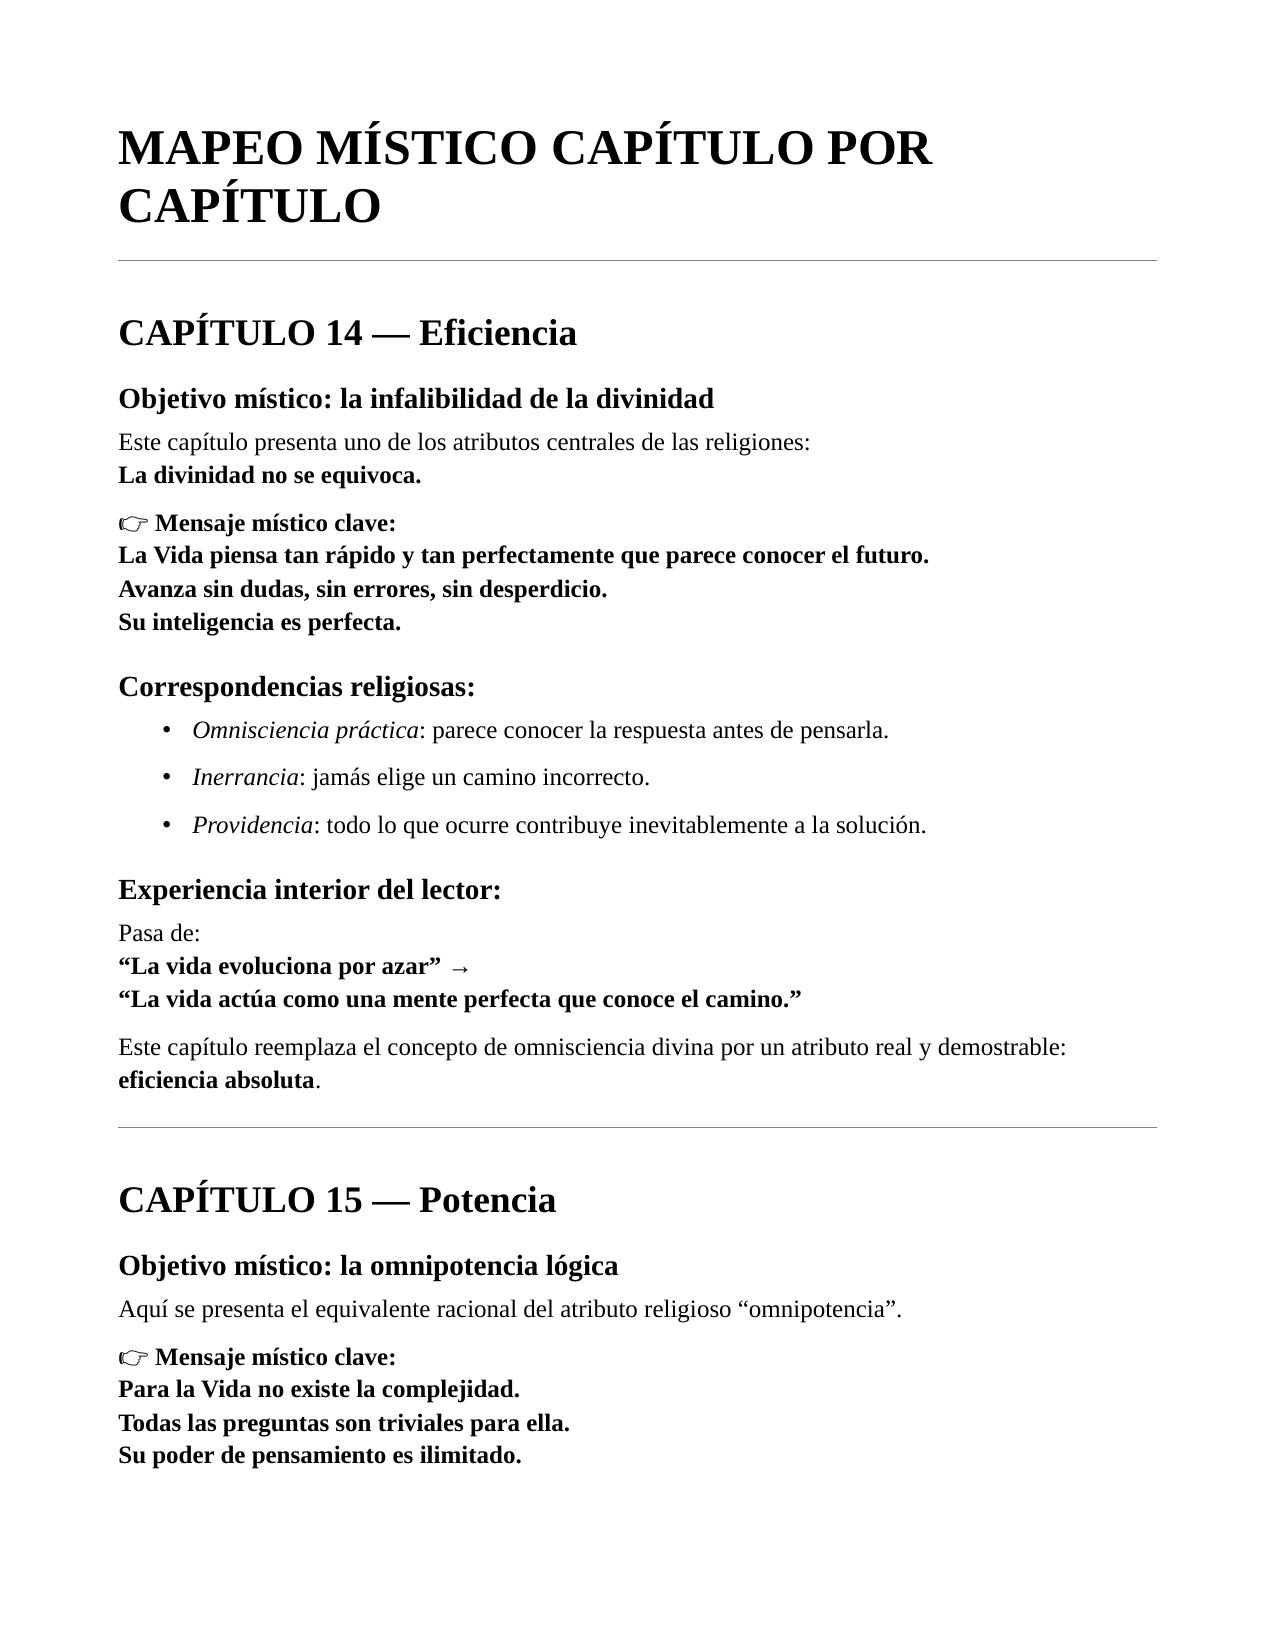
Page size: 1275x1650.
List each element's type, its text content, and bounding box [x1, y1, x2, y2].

list Inerrancia: jamás elige un camino incorrecto. [162, 762, 1157, 791]
list Omnisciencia práctica: parece conocer la respuesta antes de pensarla. [162, 715, 1157, 744]
list Providencia: todo lo que ocurre contribuye inevitablemente a la solución. [162, 810, 1157, 839]
subtitle MAPEO MÍSTICO CAPÍTULO POR CAPÍTULO [118, 118, 1157, 233]
text 👉 Mensaje místico clave: La Vida piensa tan rápido y tan perfectamente que parece conocer el futuro. Avanza sin dudas, sin errores, sin desperdicio. Su inteligencia es perfecta. [118, 508, 1157, 635]
subtitle CAPÍTULO 15 — Potencia [118, 1178, 1157, 1221]
subtitle Objetivo místico: la infalibilidad de la divinidad [118, 381, 1157, 414]
subtitle Correspondencias religiosas: [118, 669, 1157, 702]
subtitle CAPÍTULO 14 — Eficiencia [118, 311, 1157, 354]
text 👉 Mensaje místico clave: Para la Vida no existe la complejidad. Todas las preguntas son triviales para ella. Su poder de pensamiento es ilimitado. [118, 1342, 1157, 1469]
subtitle Experiencia interior del lector: [118, 872, 1157, 906]
text Pasa de: “La vida evoluciona por azar” → “La vida actúa como una mente perfecta que conoce el camino.” [118, 918, 1157, 1013]
subtitle Objetivo místico: la omnipotencia lógica [118, 1248, 1157, 1281]
text Este capítulo presenta uno de los atributos centrales de las religiones: La divinidad no se equivoca. [118, 427, 1157, 489]
text Aquí se presenta el equivalente racional del atributo religioso “omnipotencia”. [118, 1294, 1157, 1323]
text Este capítulo reemplaza el concepto de omnisciencia divina por un atributo real y demostrable: eficiencia absoluta. [118, 1032, 1157, 1094]
